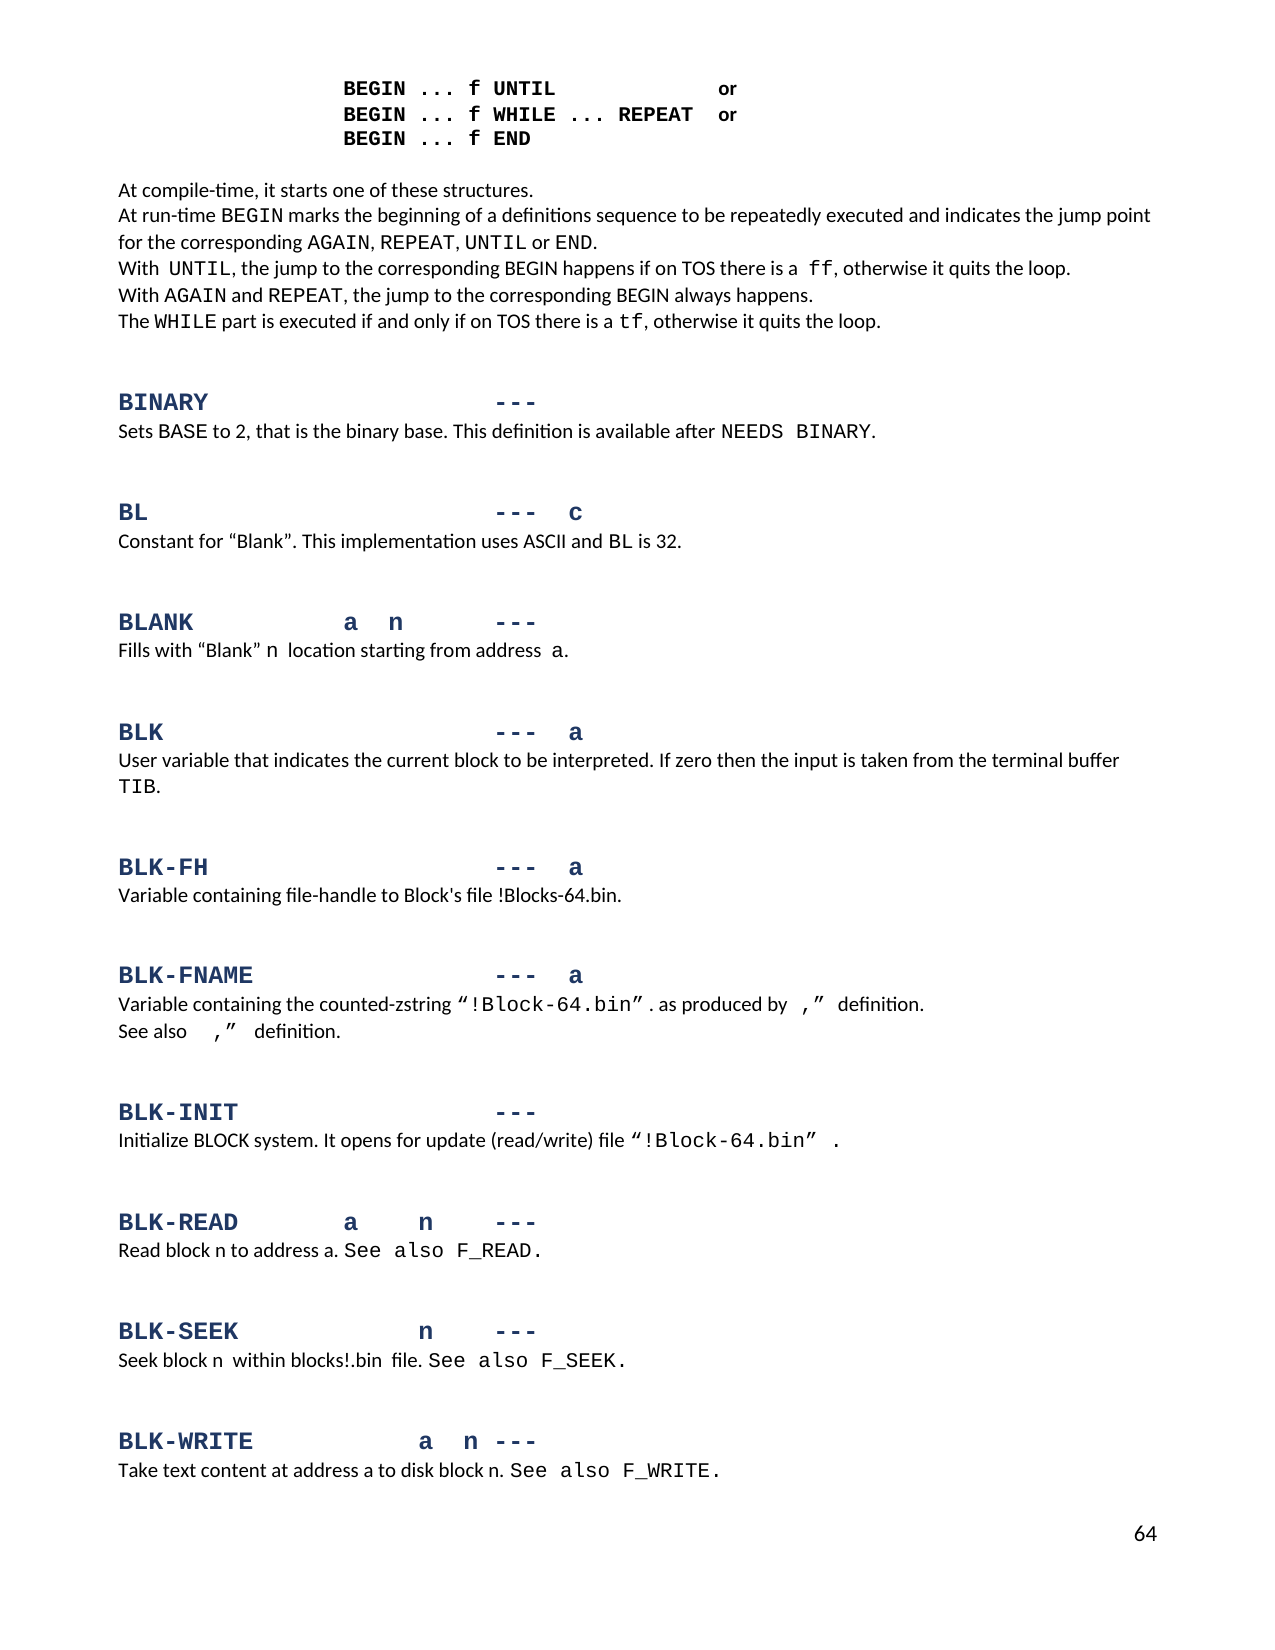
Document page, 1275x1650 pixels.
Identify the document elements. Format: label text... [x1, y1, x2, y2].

text Initialize BLOCK system. It opens for update (read/write) file “!Block-64.bin” . [118, 1128, 1157, 1154]
subtitle BLK-SEEK n --- [118, 1319, 1157, 1347]
subtitle BLK-INIT --- [118, 1099, 1157, 1128]
text BEGIN ... f UNTIL or [118, 75, 1157, 101]
subtitle BL --- c [118, 499, 1157, 528]
text See also ,” definition. [118, 1018, 1157, 1044]
text Seek block n within blocks!.bin file. See also F_SEEK. [118, 1347, 1157, 1374]
text Read block n to address a. See also F_READ. [118, 1237, 1157, 1264]
text The WHILE part is executed if and only if on TOS there is a tf, otherwise it quits the loop. [118, 308, 1157, 335]
subtitle BLK-WRITE a n --- [118, 1429, 1157, 1457]
text At compile-time, it starts one of these structures. [118, 177, 1157, 202]
subtitle BLK-FH --- a [118, 854, 1157, 883]
subtitle BLK-READ a n --- [118, 1209, 1157, 1237]
subtitle BLK-FNAME --- a [118, 963, 1157, 991]
subtitle BLK --- a [118, 719, 1157, 747]
subtitle BINARY --- [118, 390, 1157, 418]
text With AGAIN and REPEAT, the jump to the corresponding BEGIN always happens. [118, 282, 1157, 308]
text With UNTIL, the jump to the corresponding BEGIN happens if on TOS there is a ff, otherwise it quits the loop. [118, 255, 1157, 282]
text BEGIN ... f WHILE ... REPEAT or [118, 101, 1157, 128]
text Fills with “Blank” n location starting from address a. [118, 638, 1157, 664]
text Variable containing the counted-zstring “!Block-64.bin” . as produced by ,” definition. [118, 991, 1157, 1018]
text User variable that indicates the current block to be interpreted. If zero then the input is taken from the terminal buffer TIB. [118, 747, 1157, 799]
text Sets BASE to 2, that is the binary base. This definition is available after NEEDS BINARY. [118, 418, 1157, 444]
subtitle BLANK a n --- [118, 609, 1157, 638]
text Take text content at address a to disk block n. See also F_WRITE. [118, 1457, 1157, 1483]
text Variable containing file-handle to Block's file !Blocks-64.bin. [118, 883, 1157, 908]
text BEGIN ... f END [118, 128, 1157, 152]
text At run-time BEGIN marks the beginning of a definitions sequence to be repeatedly executed and indicates the jump point for the corresponding AGAIN, REPEAT, UNTIL or END. [118, 202, 1157, 255]
text Constant for “Blank”. This implementation uses ASCII and BL is 32. [118, 528, 1157, 554]
